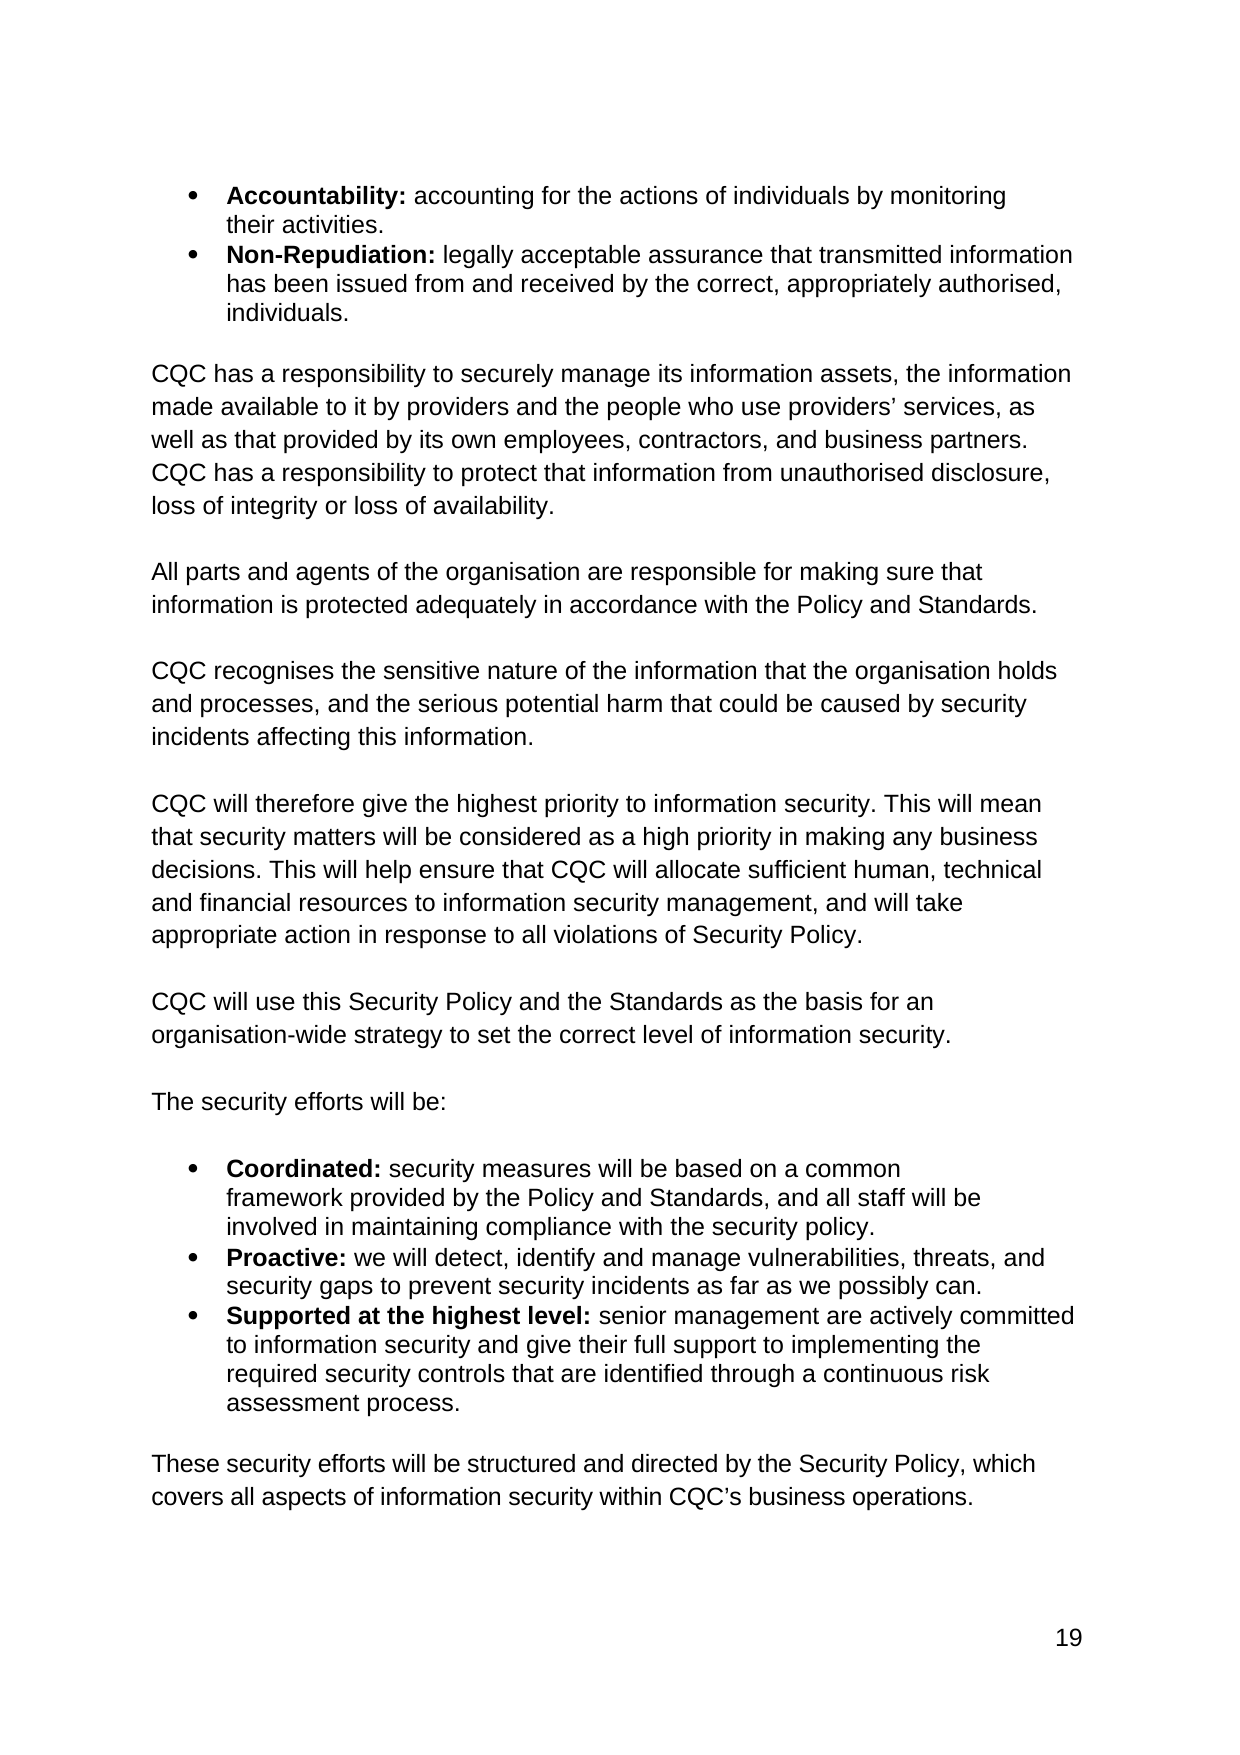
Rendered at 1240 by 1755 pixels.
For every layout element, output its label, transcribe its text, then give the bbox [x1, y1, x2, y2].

text CQC has a responsibility to securely manage its information assets, the information made available to it by providers and the people who use providers’ services, as well as that provided by its own employees, contractors, and business partners. CQC has a responsibility to protect that information from unauthorised disclosure, loss of integrity or loss of availability. [151, 356, 1084, 521]
text All parts and agents of the organisation are responsible for making sure that information is protected adequately in accordance with the Policy and Standards. [151, 554, 1046, 620]
list Coordinated: security measures will be based on a common framework provided by the Policy and Standards, and all staff will be involved in maintaining compliance with the security policy. [188, 1155, 1024, 1241]
text CQC will therefore give the highest priority to information security. This will mean that security matters will be considered as a high priority in making any business decisions. This will help ensure that CQC will allocate sufficient human, technical and financial resources to information security management, and will take appropriate action in response to all violations of Security Policy. [151, 786, 1046, 951]
text These security efforts will be structured and directed by the Security Policy, which covers all aspects of information security within CQC’s business operations. [151, 1446, 1046, 1512]
list Supported at the highest level: senior management are actively committed to information security and give their full support to implementing the required security controls that are identified through a continuous risk assessment process. [188, 1302, 1076, 1417]
text CQC recognises the sensitive nature of the information that the organisation holds and processes, and the serious potential harm that could be caused by security incidents affecting this information. [151, 653, 1061, 752]
text The security efforts will be: [151, 1087, 1091, 1116]
text CQC will use this Security Policy and the Standards as the basis for an organisation-wide strategy to set the correct level of information security. [151, 984, 1084, 1050]
text 19 [1055, 1624, 1100, 1651]
list Accountability: accounting for the actions of individuals by monitoring their activities. [188, 181, 1061, 239]
list Non-Repudiation: legally acceptable assurance that transmitted information has been issued from and received by the correct, appropriately authorised, individuals. [188, 241, 1076, 327]
list Proactive: we will detect, identify and manage vulnerabilities, threats, and security gaps to prevent security incidents as far as we possibly can. [188, 1243, 1046, 1300]
